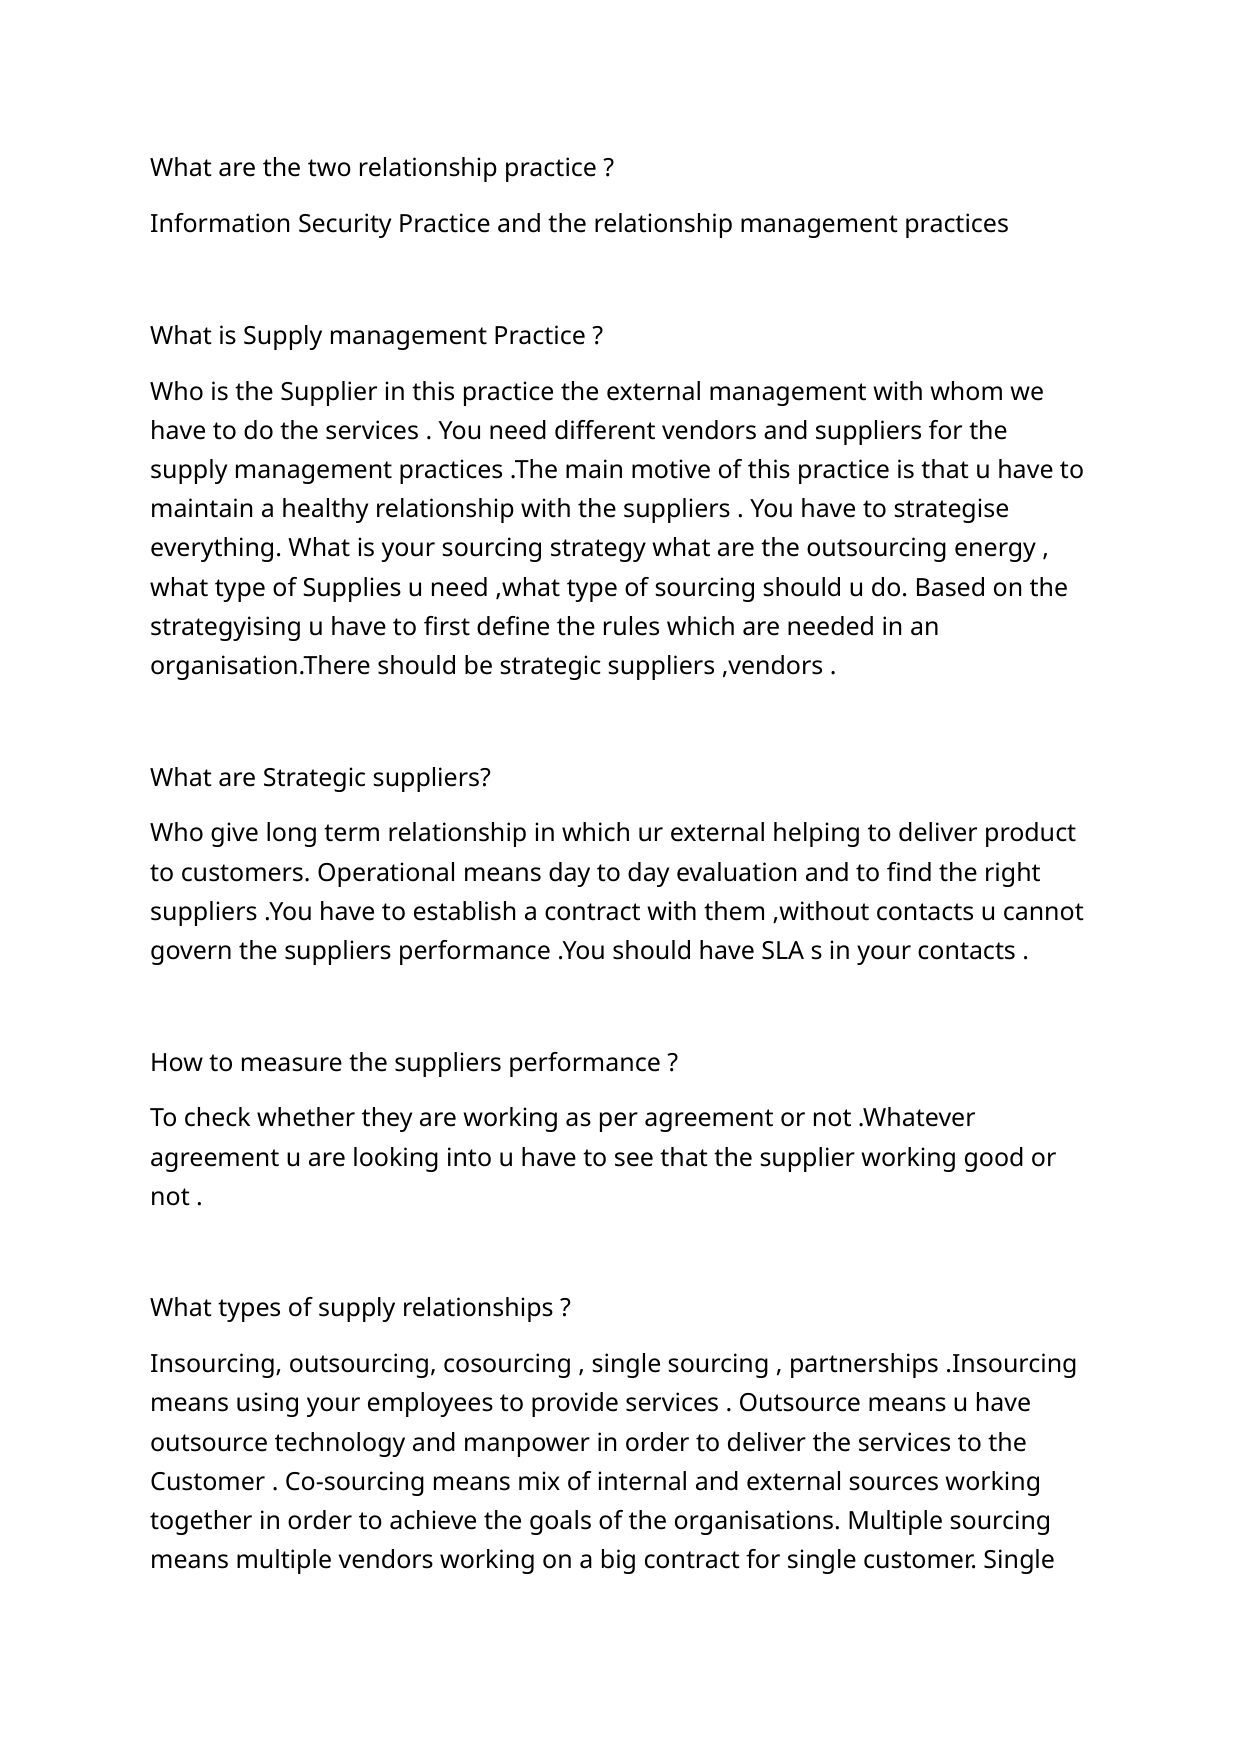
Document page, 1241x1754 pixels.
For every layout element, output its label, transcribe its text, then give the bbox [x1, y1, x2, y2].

text What is Supply management Practice ? [150, 317, 1090, 352]
text What types of supply relationships ? [150, 1290, 1090, 1324]
text To check whether they are working as per agreement or not .Whatever agreement u are looking into u have to see that the supplier working good or not . [150, 1100, 1090, 1212]
text Insourcing, outsourcing, cosourcing , single sourcing , partnerships .Insourcing means using your employees to provide services . Outsource means u have outsource technology and manpower in order to deliver the services to the Customer . Co-sourcing means mix of internal and external sources working together in order to achieve the goals of the organisations. Multiple sourcing means multiple vendors working on a big contract for single customer. Single [150, 1346, 1090, 1576]
text Who give long term relationship in which ur external helping to deliver product to customers. Operational means day to day evaluation and to find the right suppliers .You have to establish a contract with them ,without contacts u cannot govern the suppliers performance .You should have SLA s in your contacts . [150, 815, 1090, 967]
text Information Security Practice and the relationship management practices [150, 206, 1090, 240]
text What are Strategic suppliers? [150, 759, 1090, 793]
text What are the two relationship practice ? [150, 150, 1090, 184]
text How to measure the suppliers performance ? [150, 1044, 1090, 1078]
text Who is the Supplier in this practice the external management with whom we have to do the services . You need different vendors and suppliers for the supply management practices .The main motive of this practice is that u have to maintain a healthy relationship with the suppliers . You have to strategise everything. What is your sourcing strategy what are the outsourcing energy , what type of Supplies u need ,what type of sourcing should u do. Based on the strategyising u have to first define the rules which are needed in an organisation.There should be strategic suppliers ,vendors . [150, 373, 1090, 682]
